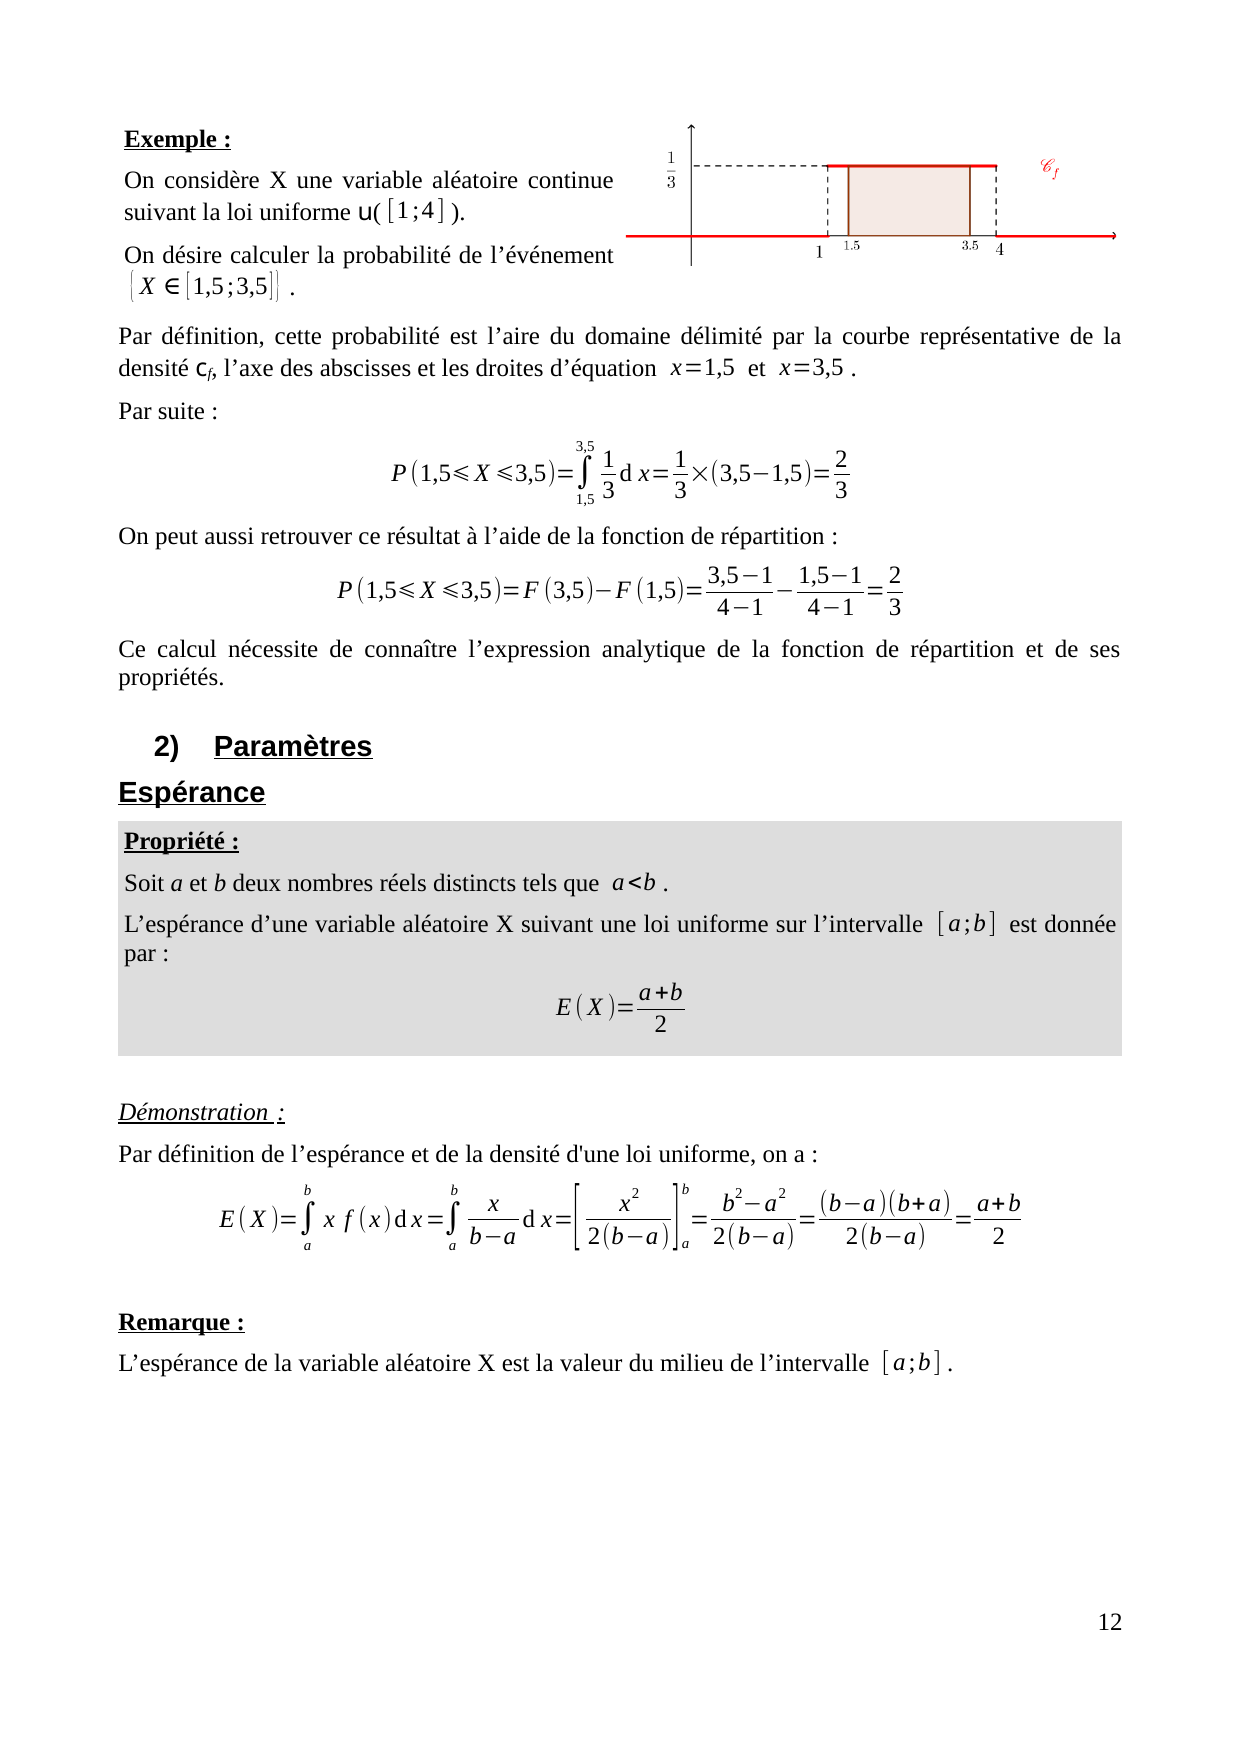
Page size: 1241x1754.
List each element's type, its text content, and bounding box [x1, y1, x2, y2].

table_header Propriété : Soit a et b deux nombres réels distincts tels que . L’espérance d’une variable aléatoire X suivant une loi uniforme sur l’intervalle est donnée par : [118, 821, 1122, 1056]
text L’espérance de la variable aléatoire X est la valeur du milieu de l’intervalle . [118, 1348, 1122, 1377]
subtitle Paramètres [153, 729, 1122, 762]
text Ce calcul nécessite de connaître l’expression analytique de la fonction de répartition et de ses propriétés. [118, 634, 1122, 691]
text On peut aussi retrouver ce résultat à l’aide de la fonction de répartition : [118, 521, 1122, 549]
table_header [620, 118, 1122, 321]
text Par suite : [118, 396, 1122, 425]
text Remarque : [118, 1307, 1122, 1336]
text Par définition de l’espérance et de la densité d'une loi uniforme, on a : [118, 1139, 1122, 1167]
text Espérance [118, 775, 1122, 808]
text Par définition, cette probabilité est l’aire du domaine délimité par la courbe représentative de la densité cf, l’axe des abscisses et les droites d’équation et . [118, 321, 1122, 384]
table_header Exemple : On considère X une variable aléatoire continue suivant la loi uniforme u(). On désire calculer la probabilité de l’événement . [118, 118, 620, 321]
text Démonstration : [118, 1097, 1122, 1126]
